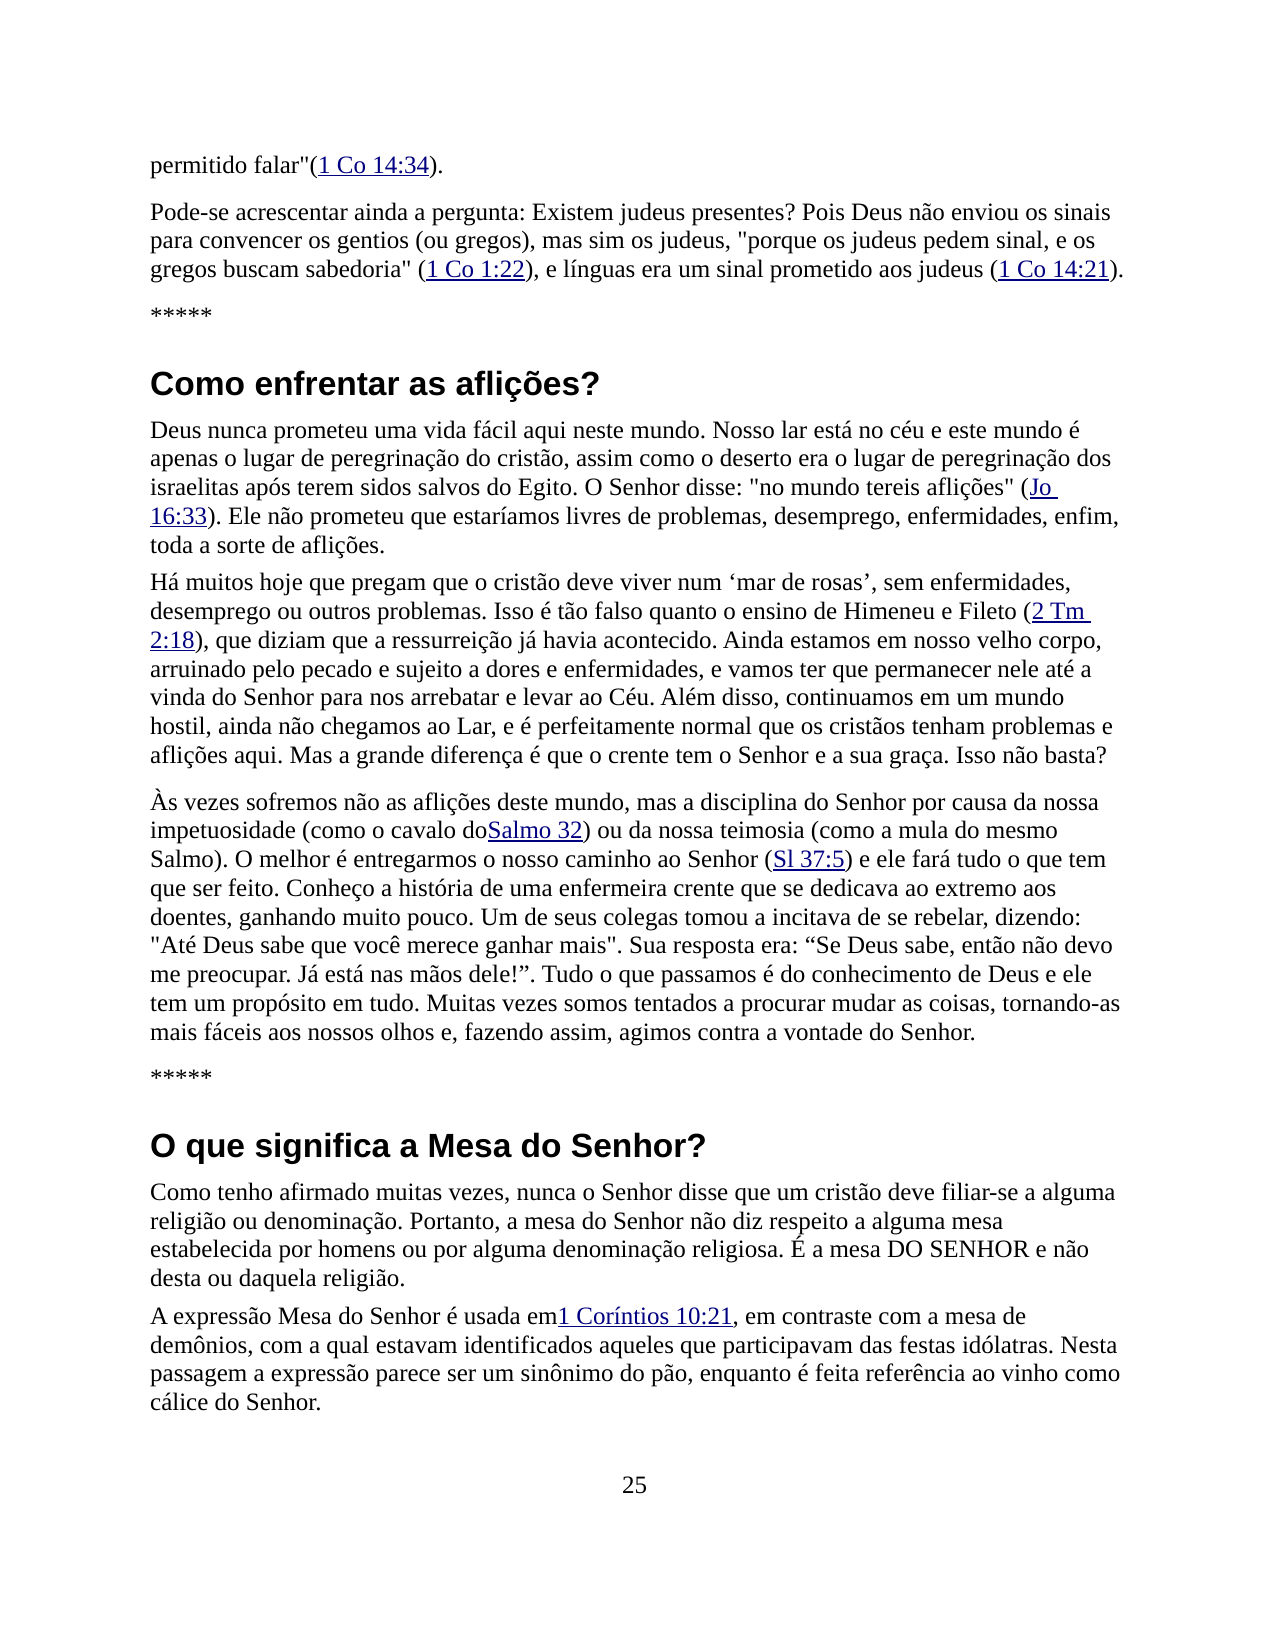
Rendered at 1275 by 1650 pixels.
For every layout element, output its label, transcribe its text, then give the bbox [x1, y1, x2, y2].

text Pode-se acrescentar ainda a pergunta: Existem judeus presentes? Pois Deus não enviou os sinais para convencer os gentios (ou gregos), mas sim os judeus, "porque os judeus pedem sinal, e os gregos buscam sabedoria" (1 Co 1:22), e línguas era um sinal prometido aos judeus (1 Co 14:21). [150, 197, 1125, 283]
text Há muitos hoje que pregam que o cristão deve viver num ‘mar de rosas’, sem enfermidades, desemprego ou outros problemas. Isso é tão falso quanto o ensino de Himeneu e Fileto (2 Tm 2:18), que diziam que a ressurreição já havia acontecido. Ainda estamos em nosso velho corpo, arruinado pelo pecado e sujeito a dores e enfermidades, e vamos ter que permanecer nele até a vinda do Senhor para nos arrebatar e levar ao Céu. Além disso, continuamos em um mundo hostil, ainda não chegamos ao Lar, e é perfeitamente normal que os cristãos tenham problemas e aflições aqui. Mas a grande diferença é que o crente tem o Senhor e a sua graça. Isso não basta? [150, 567, 1125, 769]
subtitle Como enfrentar as aflições? [150, 363, 1125, 402]
text Às vezes sofremos não as aflições deste mundo, mas a disciplina do Senhor por causa da nossa impetuosidade (como o cavalo doSalmo 32) ou da nossa teimosia (como a mula do mesmo Salmo). O melhor é entregarmos o nosso caminho ao Senhor (Sl 37:5) e ele fará tudo o que tem que ser feito. Conheço a história de uma enfermeira crente que se dedicava ao extremo aos doentes, ganhando muito pouco. Um de seus colegas tomou a incitava de se rebelar, dizendo: "Até Deus sabe que você merece ganhar mais". Sua resposta era: “Se Deus sabe, então não devo me preocupar. Já está nas mãos dele!”. Tudo o que passamos é do conhecimento de Deus e ele tem um propósito em tudo. Muitas vezes somos tentados a procurar mudar as coisas, tornando-as mais fáceis aos nossos olhos e, fazendo assim, agimos contra a vontade do Senhor. [150, 787, 1125, 1045]
text ***** [150, 1063, 1125, 1092]
text permitido falar"(1 Co 14:34). [150, 150, 1125, 179]
text Como tenho afirmado muitas vezes, nunca o Senhor disse que um cristão deve filiar-se a alguma religião ou denominação. Portanto, a mesa do Senhor não diz respeito a alguma mesa estabelecida por homens ou por alguma denominação religiosa. É a mesa DO SENHOR e não desta ou daquela religião. [150, 1177, 1125, 1292]
text A expressão Mesa do Senhor é usada em1 Coríntios 10:21, em contraste com a mesa de demônios, com a qual estavam identificados aqueles que participavam das festas idólatras. Nesta passagem a expressão parece ser um sinônimo do pão, enquanto é feita referência ao vinho como cálice do Senhor. [150, 1301, 1125, 1416]
text Deus nunca prometeu uma vida fácil aqui neste mundo. Nosso lar está no céu e este mundo é apenas o lugar de peregrinação do cristão, assim como o deserto era o lugar de peregrinação dos israelitas após terem sidos salvos do Egito. O Senhor disse: "no mundo tereis aflições" (Jo 16:33). Ele não prometeu que estaríamos livres de problemas, desemprego, enfermidades, enfim, toda a sorte de aflições. [150, 415, 1125, 558]
text ***** [150, 301, 1125, 329]
subtitle O que significa a Mesa do Senhor? [150, 1126, 1125, 1164]
